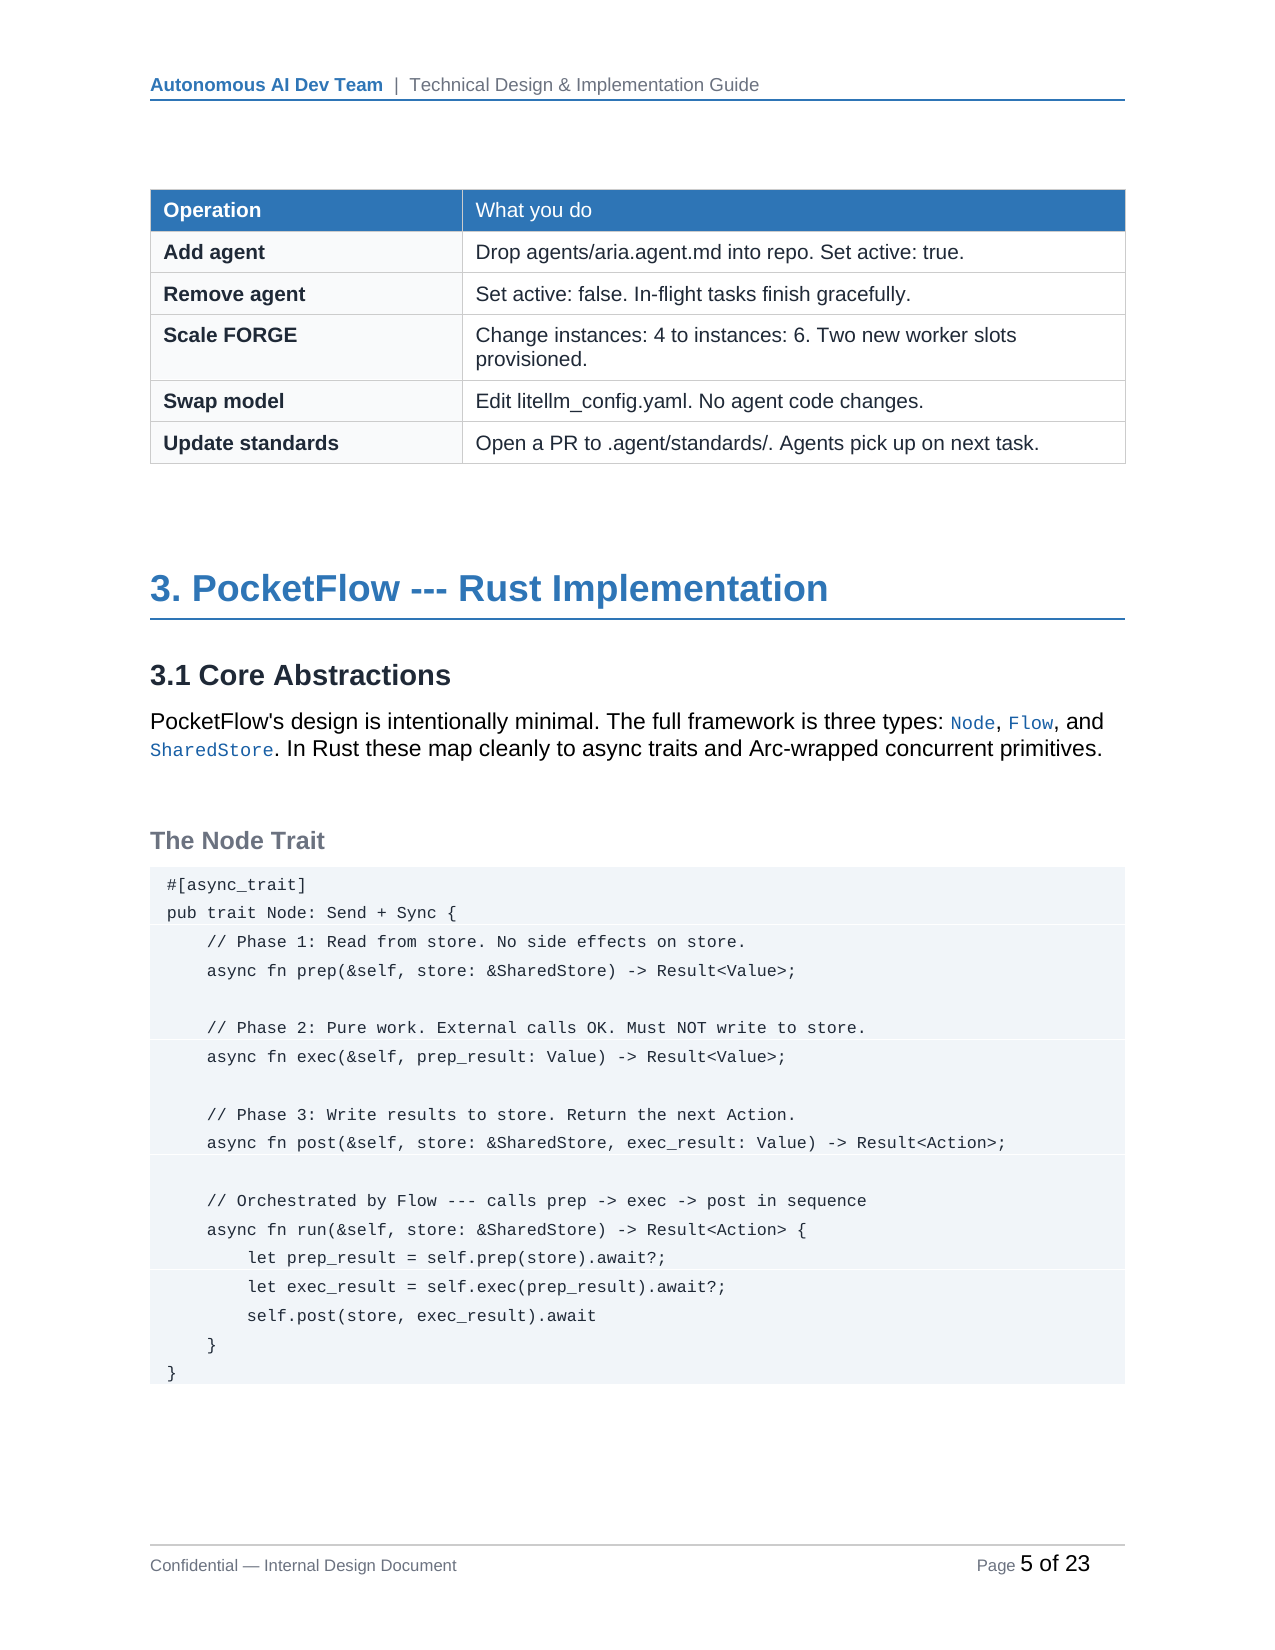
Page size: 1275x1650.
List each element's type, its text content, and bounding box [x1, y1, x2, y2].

table_cell async fn prep(&self, store: &SharedStore) -> Result<Value>; [150, 953, 1125, 982]
table_cell Update standards [151, 422, 462, 463]
table_cell [150, 982, 1125, 1011]
table_cell let prep_result = self.prep(store).await?; [150, 1241, 1125, 1269]
table_header Operation [151, 190, 462, 231]
table_cell // Phase 2: Pure work. External calls OK. Must NOT write to store. [150, 1011, 1125, 1039]
table_cell [150, 1155, 1125, 1183]
table_cell async fn exec(&self, prep_result: Value) -> Result<Value>; [150, 1040, 1125, 1068]
table_cell Edit litellm_config.yaml. No agent code changes. [463, 381, 1125, 421]
table_cell Set active: false. In-flight tasks finish gracefully. [463, 273, 1125, 314]
table_cell async fn run(&self, store: &SharedStore) -> Result<Action> { [150, 1212, 1125, 1241]
table_header What you do [463, 190, 1125, 231]
table_cell Add agent [151, 232, 462, 272]
table_cell // Phase 3: Write results to store. Return the next Action. [150, 1097, 1125, 1126]
table_cell let exec_result = self.exec(prep_result).await?; [150, 1270, 1125, 1298]
table_cell async fn post(&self, store: &SharedStore, exec_result: Value) -> Result<Action>; [150, 1126, 1125, 1154]
table_cell Swap model [151, 381, 462, 421]
table_header #[async_trait] [150, 867, 1125, 896]
table_cell [150, 1068, 1125, 1097]
table_cell } [150, 1356, 1125, 1384]
table_cell // Phase 1: Read from store. No side effects on store. [150, 925, 1125, 953]
text PocketFlow's design is intentionally minimal. The full framework is three types: Node, Flow, and SharedStore. In Rust these map cleanly to async traits and Arc-wrapped concurrent primitives. [150, 708, 1125, 762]
table_cell // Orchestrated by Flow --- calls prep -> exec -> post in sequence [150, 1183, 1125, 1212]
table_cell Change instances: 4 to instances: 6. Two new worker slots provisioned. [463, 315, 1125, 379]
subtitle 3.1 Core Abstractions [150, 658, 1125, 691]
table_cell Scale FORGE [151, 315, 462, 379]
table_cell } [150, 1327, 1125, 1356]
table_cell pub trait Node: Send + Sync { [150, 896, 1125, 924]
table_cell Drop agents/aria.agent.md into repo. Set active: true. [463, 232, 1125, 272]
table_cell self.post(store, exec_result).await [150, 1298, 1125, 1327]
table_cell Remove agent [151, 273, 462, 314]
subtitle The Node Trait [150, 826, 1125, 854]
table_cell Open a PR to .agent/standards/. Agents pick up on next task. [463, 422, 1125, 463]
subtitle 3. PocketFlow --- Rust Implementation [150, 567, 1125, 618]
